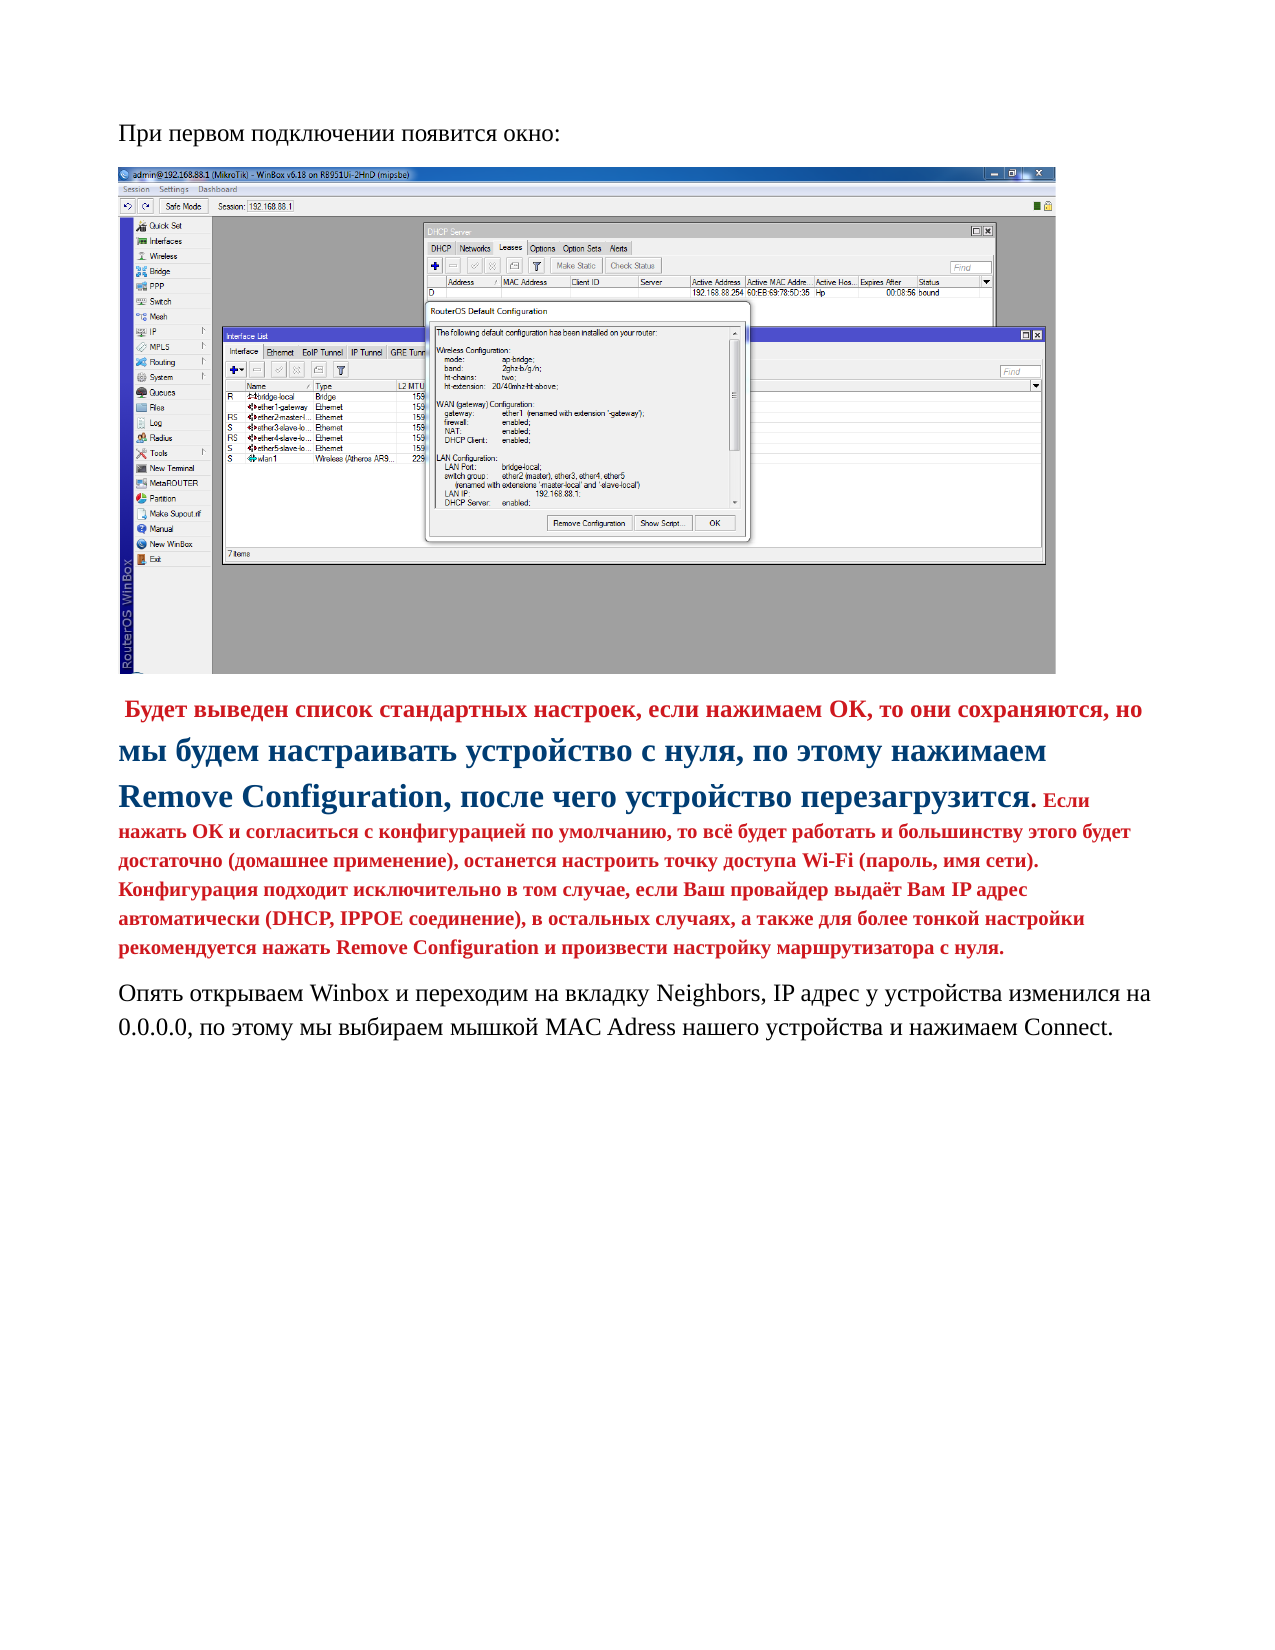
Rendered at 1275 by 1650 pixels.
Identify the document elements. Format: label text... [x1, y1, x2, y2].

text При первом подключении появится окно: [118, 118, 1157, 147]
text Будет выведен список стандартных настроек, если нажимаем ОК, то они сохраняются, но мы будем настраивать устройство с нуля, по этому нажимаем Remove Configuration, после чего устройство перезагрузится. Если нажать ОК и согласиться с конфигурацией по умолчанию, то всё будет работать и большинству этого будет достаточно (домашнее применение), останется настроить точку доступа Wi-Fi (пароль, имя сети). Конфигурация подходит исключительно в том случае, если Ваш провайдер выдаёт Вам IP адрес автоматически (DHCP, IPPOE соединение), в остальных случаях, а также для более тонкой настройки рекомендуется нажать Remove Configuration и произвести настройку маршрутизатора с нуля. [118, 694, 1157, 959]
picture [118, 167, 1056, 674]
text Опять открываем Winbox и переходим на вкладку Neighbors, IP адрес у устройства изменился на 0.0.0.0, по этому мы выбираем мышкой MAC Adress нашего устройства и нажимаем Connect. [118, 978, 1157, 1041]
